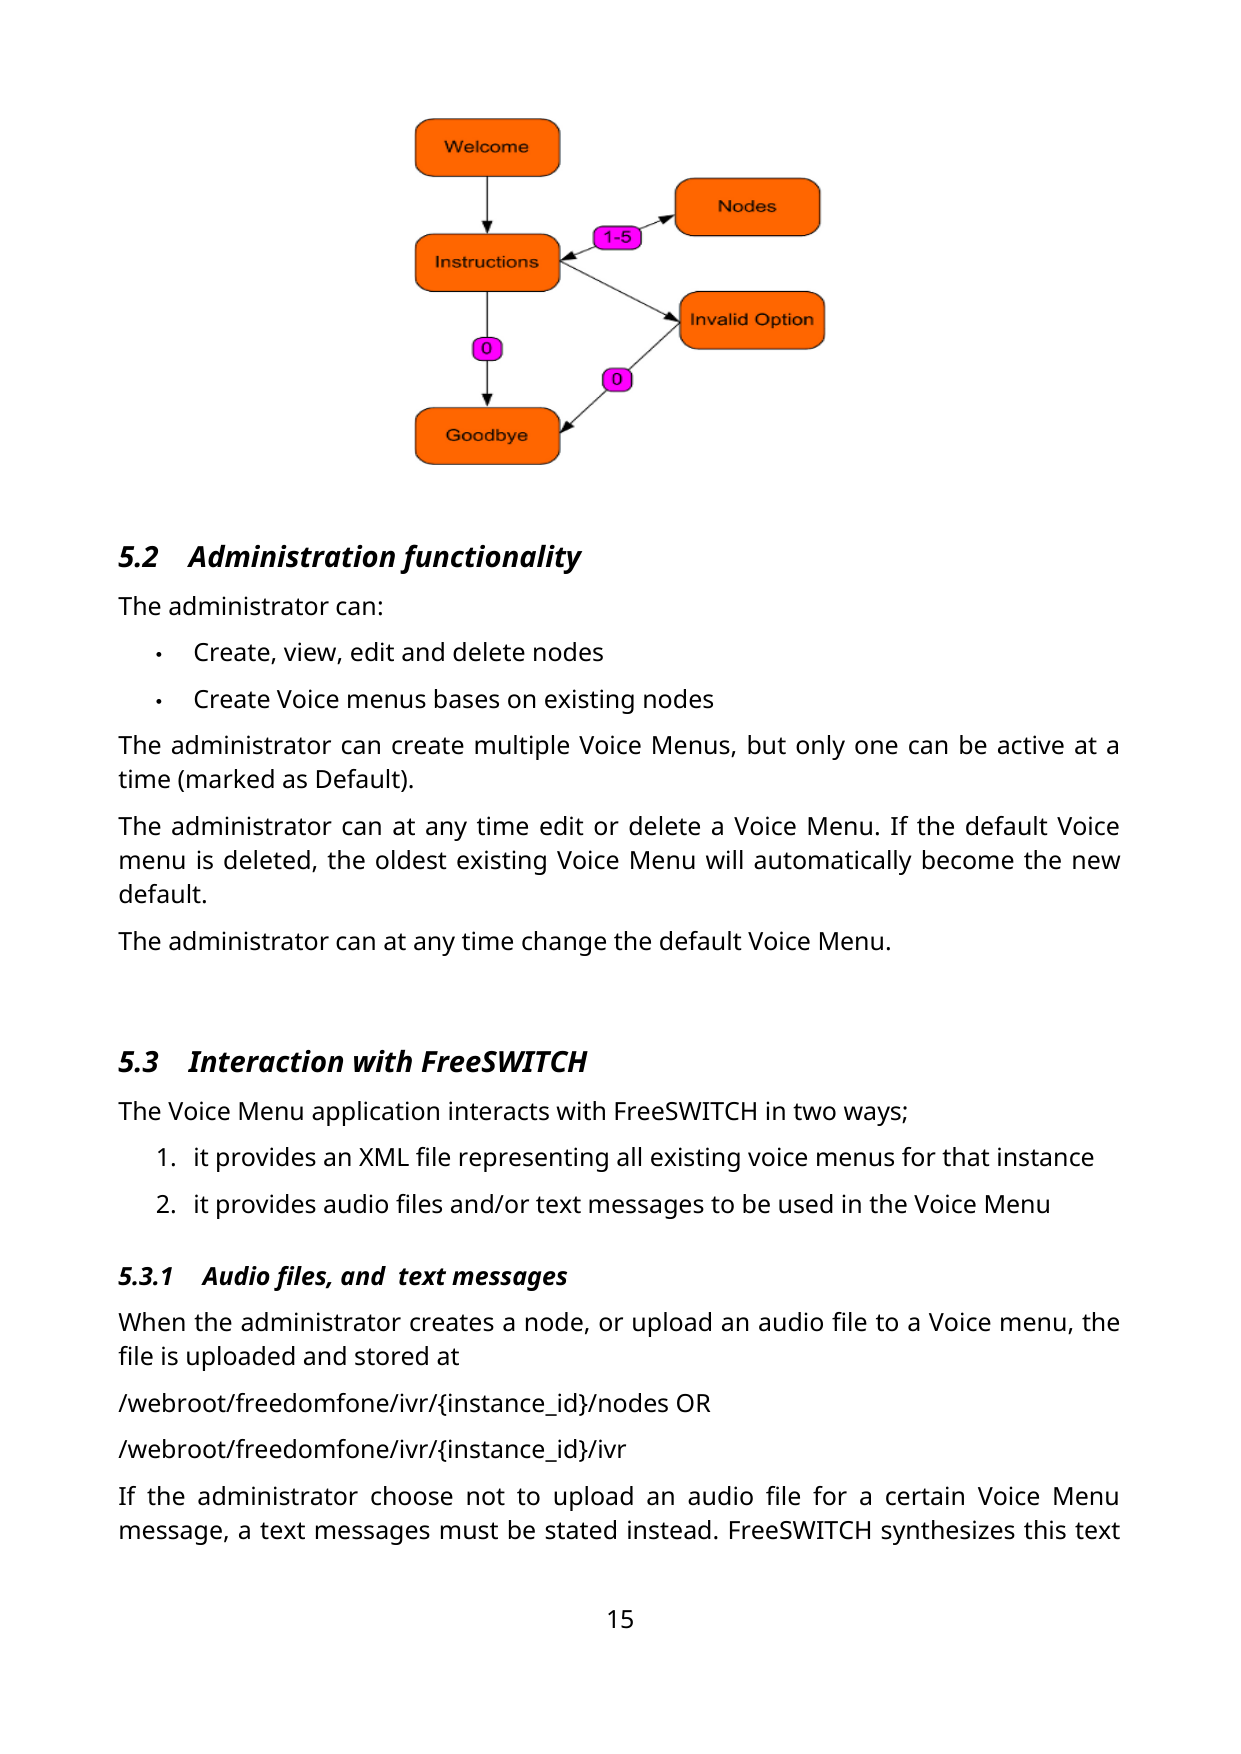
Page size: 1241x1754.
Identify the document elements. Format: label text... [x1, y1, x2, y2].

text The administrator can create multiple Voice Menus, but only one can be active at a time (marked as Default). [118, 728, 1122, 796]
text The administrator can at any time edit or delete a Voice Menu. If the default Voice menu is deleted, the oldest existing Voice Menu will automatically become the new default. [118, 808, 1122, 911]
picture [414, 118, 826, 465]
text The administrator can at any time change the default Voice Menu. [118, 923, 1122, 957]
text /webroot/freedomfone/ivr/{instance_id}/nodes OR [118, 1385, 1122, 1419]
list it provides audio files and/or text messages to be used in the Voice Menu [156, 1187, 1122, 1221]
list it provides an XML file representing all existing voice menus for that instance [156, 1140, 1122, 1174]
text The Voice Menu application interacts with FreeSWITCH in two ways; [118, 1093, 1122, 1127]
subtitle Interaction with FreeSWITCH [118, 1041, 1122, 1081]
text If the administrator choose not to upload an audio file for a certain Voice Menu message, a text messages must be stated instead. FreeSWITCH synthesizes this text [118, 1478, 1122, 1547]
text When the administrator creates a node, or upload an audio file to a Voice menu, the file is uploaded and stored at [118, 1305, 1122, 1373]
text /webroot/freedomfone/ivr/{instance_id}/ivr [118, 1432, 1122, 1466]
text The administrator can: [118, 588, 1122, 622]
subtitle Administration functionality [118, 536, 1122, 576]
list Create Voice menus bases on existing nodes [156, 681, 1122, 715]
list Create, view, edit and delete nodes [156, 635, 1122, 669]
subtitle Audio files, and text messages [118, 1258, 1122, 1292]
